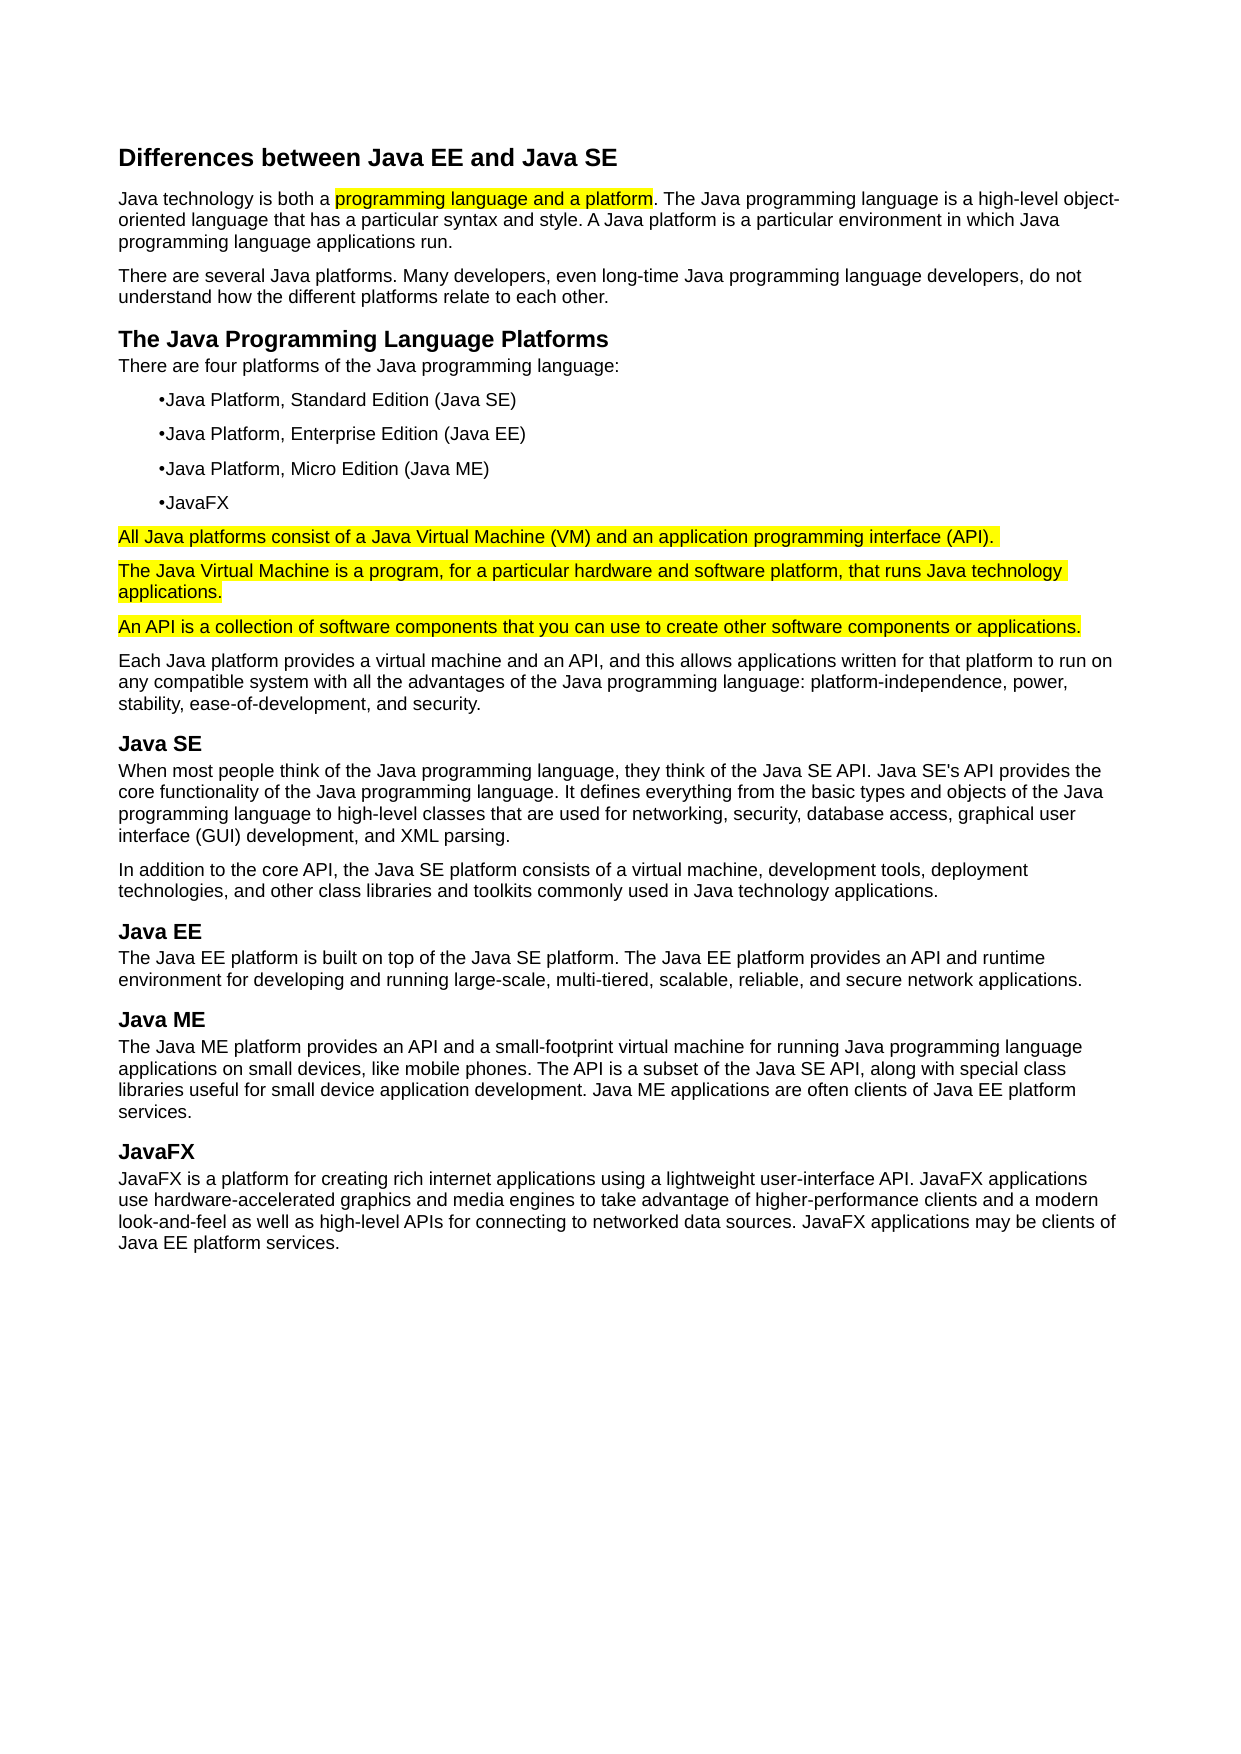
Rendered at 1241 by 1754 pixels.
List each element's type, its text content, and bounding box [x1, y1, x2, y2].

text JavaFX is a platform for creating rich internet applications using a lightweight user-interface API. JavaFX applications use hardware-accelerated graphics and media engines to take advantage of higher-performance clients and a modern look-and-feel as well as high-level APIs for connecting to networked data sources. JavaFX applications may be clients of Java EE platform services. [118, 1167, 1122, 1254]
subtitle Java ME [118, 1007, 1122, 1033]
text All Java platforms consist of a Java Virtual Machine (VM) and an application programming interface (API). [118, 526, 1122, 547]
list JavaFX [138, 492, 1122, 513]
text There are several Java platforms. Many developers, even long-time Java programming language developers, do not understand how the different platforms relate to each other. [118, 265, 1122, 308]
list Java Platform, Enterprise Edition (Java EE) [138, 423, 1122, 445]
text An API is a collection of software components that you can use to create other software components or applications. [118, 615, 1122, 637]
subtitle Java SE [118, 731, 1122, 757]
subtitle Java EE [118, 919, 1122, 944]
subtitle JavaFX [118, 1139, 1122, 1164]
text Each Java platform provides a virtual machine and an API, and this allows applications written for that platform to run on any compatible system with all the advantages of the Java programming language: platform-independence, power, stability, ease-of-development, and security. [118, 649, 1122, 714]
text The Java EE platform is built on top of the Java SE platform. The Java EE platform provides an API and runtime environment for developing and running large-scale, multi-tiered, scalable, reliable, and secure network applications. [118, 947, 1122, 990]
text The Java Virtual Machine is a program, for a particular hardware and software platform, that runs Java technology applications. [118, 560, 1122, 603]
subtitle Differences between Java EE and Java SE [118, 143, 1122, 172]
text The Java ME platform provides an API and a small-footprint virtual machine for running Java programming language applications on small devices, like mobile phones. The API is a subset of the Java SE API, along with special class libraries useful for small device application development. Java ME applications are often clients of Java EE platform services. [118, 1036, 1122, 1122]
text There are four platforms of the Java programming language: [118, 355, 1122, 377]
text Java technology is both a programming language and a platform. The Java programming language is a high-level object-oriented language that has a particular syntax and style. A Java platform is a particular environment in which Java programming language applications run. [118, 187, 1122, 252]
text When most people think of the Java programming language, they think of the Java SE API. Java SE's API provides the core functionality of the Java programming language. It defines everything from the basic types and objects of the Java programming language to high-level classes that are used for networking, security, database access, graphical user interface (GUI) development, and XML parsing. [118, 760, 1122, 846]
subtitle The Java Programming Language Platforms [118, 325, 1122, 352]
text In addition to the core API, the Java SE platform consists of a virtual machine, development tools, deployment technologies, and other class libraries and toolkits commonly used in Java technology applications. [118, 858, 1122, 902]
list Java Platform, Micro Edition (Java ME) [138, 457, 1122, 479]
list Java Platform, Standard Edition (Java SE) [138, 389, 1122, 411]
